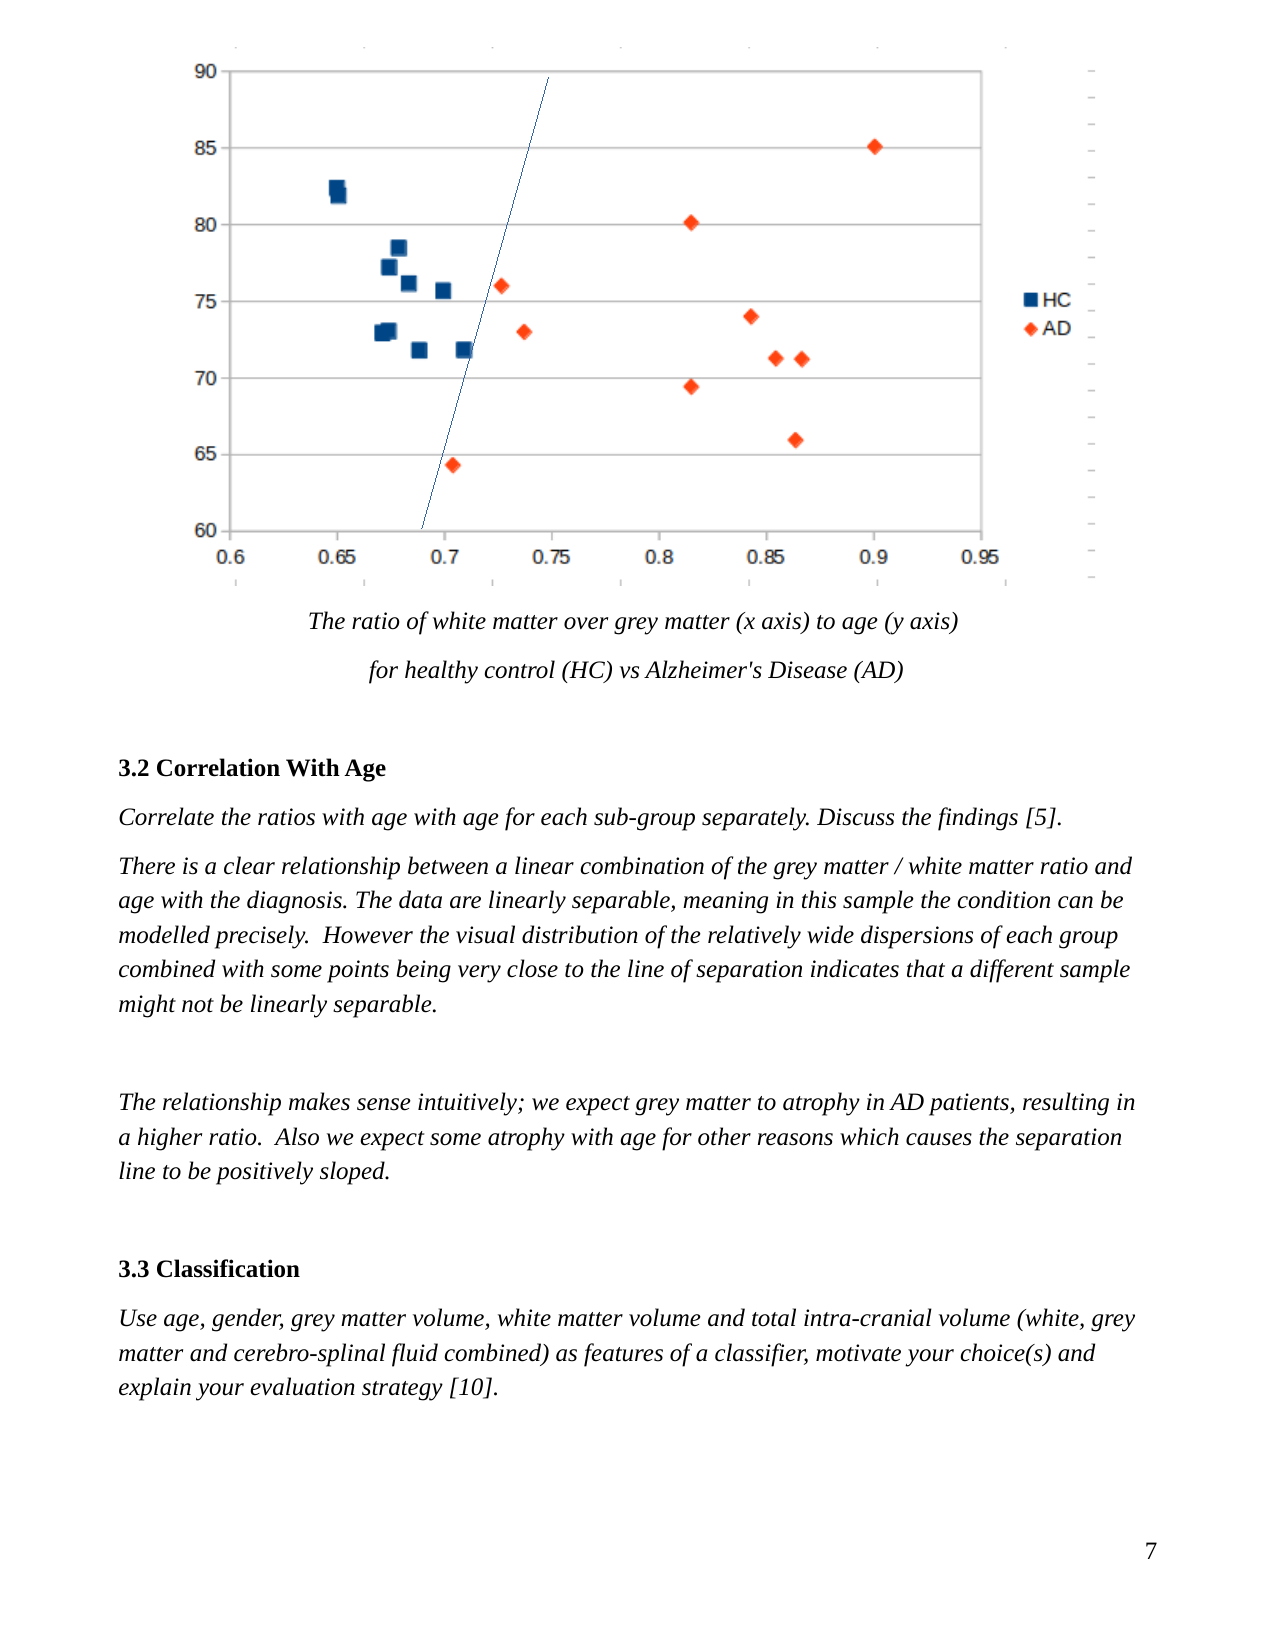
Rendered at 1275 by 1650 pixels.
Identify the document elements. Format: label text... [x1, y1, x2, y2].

text Correlate the ratios with age with age for each sub-group separately. Discuss the findings [5]. [118, 802, 1157, 831]
text for healthy control (HC) vs Alzheimer's Disease (AD) [118, 655, 1157, 683]
text There is a clear relationship between a linear combination of the grey matter / white matter ratio and age with the diagnosis. The data are linearly separable, meaning in this sample the condition can be modelled precisely. However the visual distribution of the relatively wide dispersions of each group combined with some points being very close to the line of separation indicates that a different sample might not be linearly separable. [118, 851, 1157, 1018]
picture [179, 47, 1096, 586]
text 3.3 Classification [118, 1254, 1157, 1283]
text 3.2 Correlation With Age [118, 753, 1157, 782]
text The relationship makes sense intuitively; we expect grey matter to atrophy in AD patients, resulting in a higher ratio. Also we expect some atrophy with age for other reasons which causes the separation line to be positively sloped. [118, 1087, 1157, 1185]
text The ratio of white matter over grey matter (x axis) to age (y axis) [118, 606, 1157, 634]
text Use age, gender, grey matter volume, white matter volume and total intra-cranial volume (white, grey matter and cerebro-splinal fluid combined) as features of a classifier, motivate your choice(s) and explain your evaluation strategy [10]. [118, 1303, 1157, 1401]
